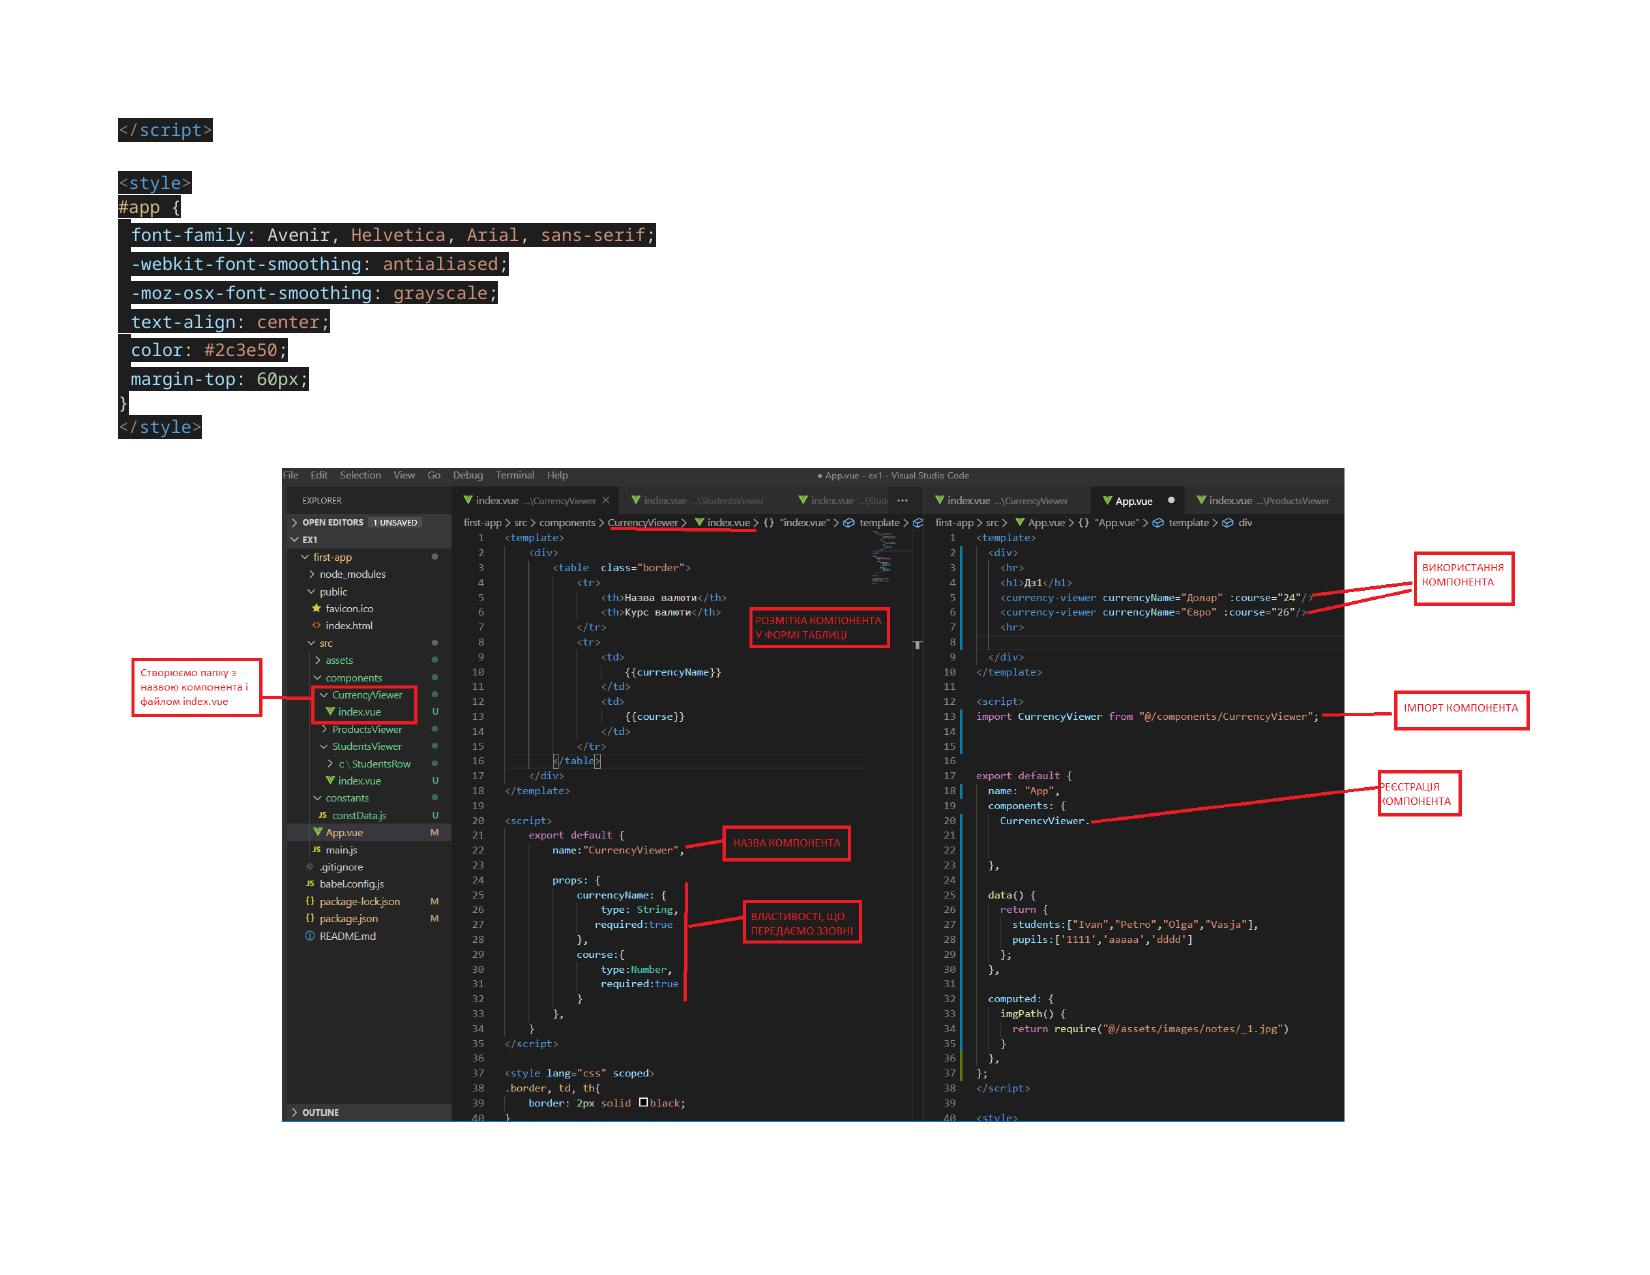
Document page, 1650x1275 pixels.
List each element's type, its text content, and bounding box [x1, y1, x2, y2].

text color: #2c3e50; [118, 333, 1532, 362]
text -moz-osx-font-smoothing: grayscale; [118, 276, 1532, 305]
text #app { [118, 194, 1532, 218]
text font-family: Avenir, Helvetica, Arial, sans-serif; [118, 218, 1532, 247]
text </style> [118, 415, 1532, 439]
text </script> [118, 118, 1532, 142]
text <style> [118, 171, 1532, 194]
text text-align: center; [118, 305, 1532, 333]
text } [118, 391, 1532, 415]
text -webkit-font-smoothing: antialiased; [118, 247, 1532, 276]
picture [118, 462, 1532, 1122]
text margin-top: 60px; [118, 362, 1532, 391]
